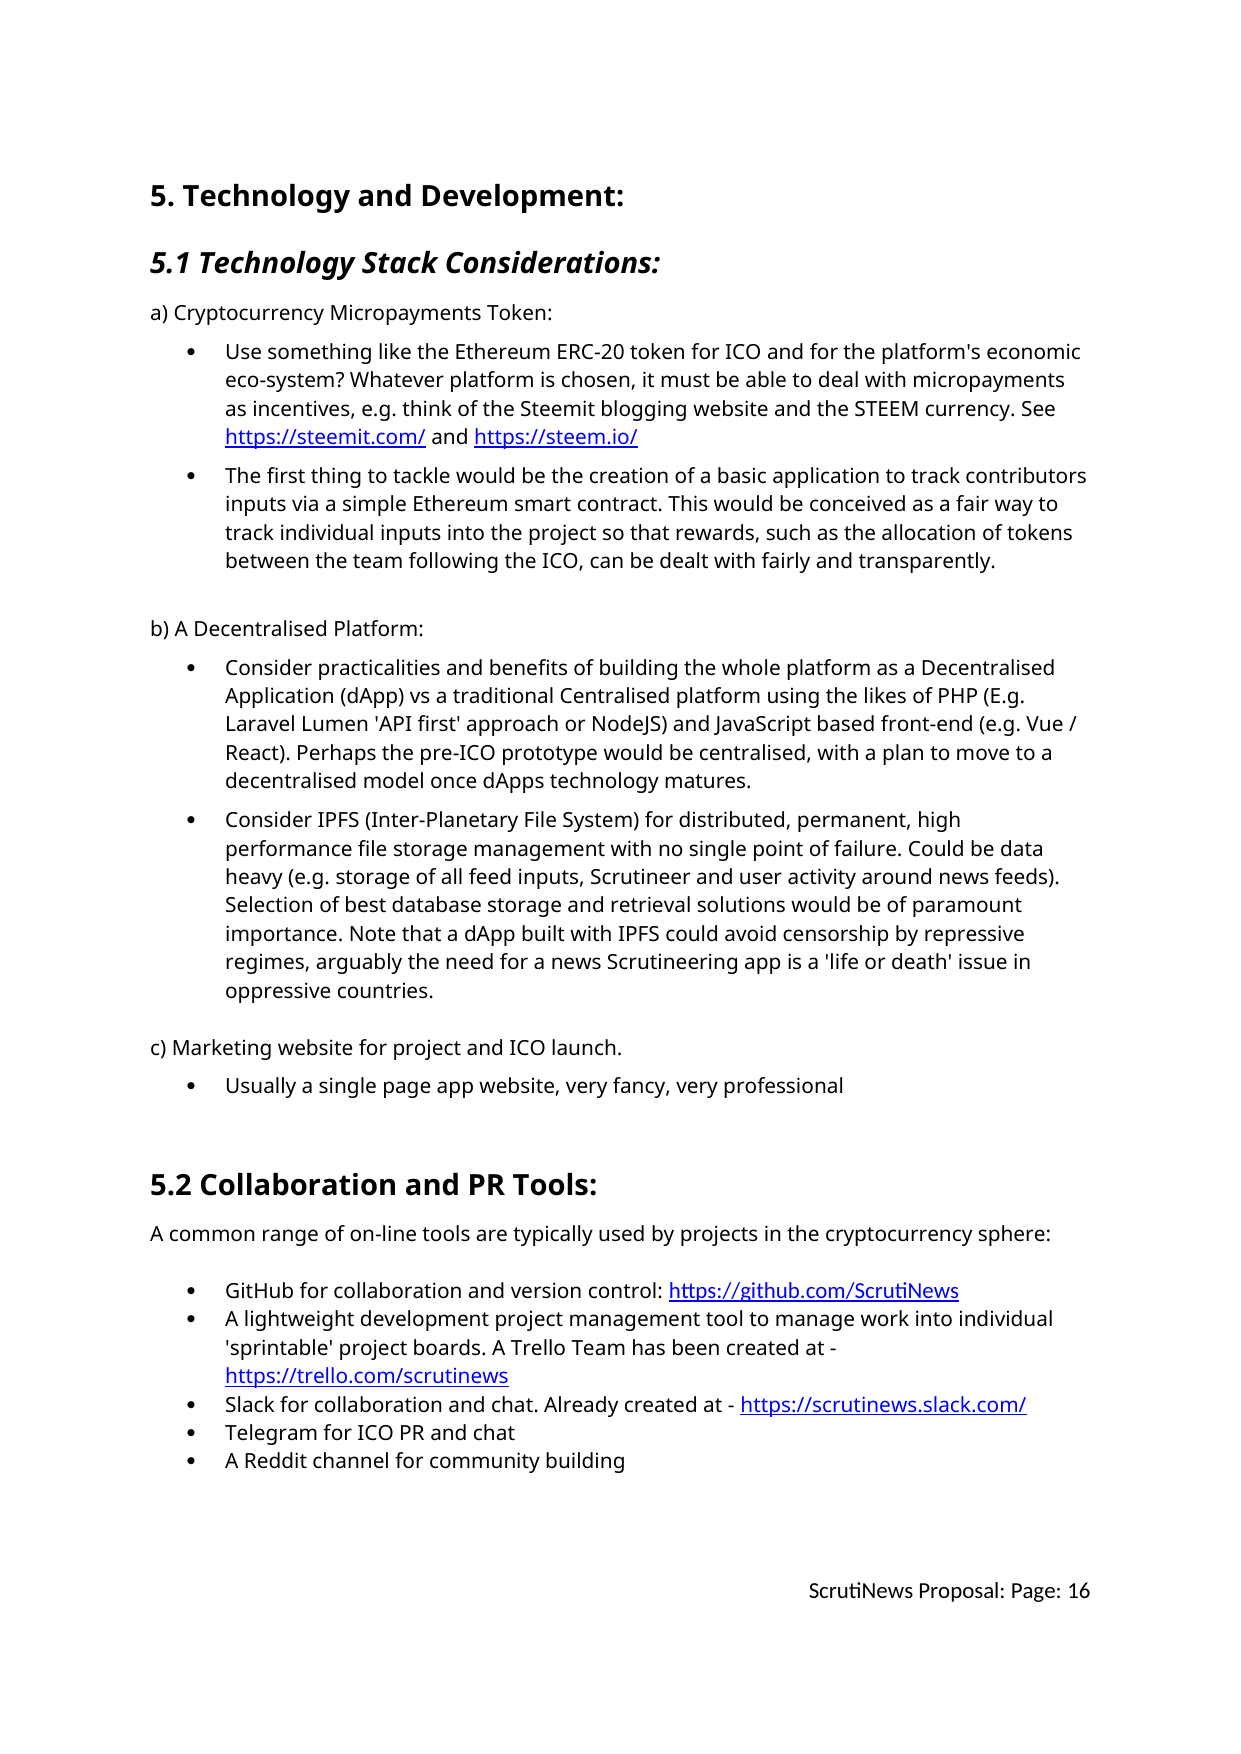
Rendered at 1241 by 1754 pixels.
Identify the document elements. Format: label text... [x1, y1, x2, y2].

list Use something like the Ethereum ERC-20 token for ICO and for the platform's economic eco-system? Whatever platform is chosen, it must be able to deal with micropayments as incentives, e.g. think of the Steemit blogging website and the STEEM currency. See https://steemit.com/ and https://steem.io/ [187, 337, 1090, 451]
text c) Marketing website for project and ICO launch. [150, 1033, 1090, 1061]
text A common range of on-line tools are typically used by projects in the cryptocurrency sphere: [150, 1219, 1090, 1248]
list Telegram for ICO PR and chat [187, 1418, 1090, 1447]
list A lightweight development project management tool to manage work into individual 'sprintable' project boards. A Trello Team has been created at - https://trello.com/scrutinews [187, 1304, 1090, 1390]
list Slack for collaboration and chat. Already created at - https://scrutinews.slack.com/ [187, 1390, 1090, 1418]
list A Reddit channel for community building [187, 1447, 1090, 1475]
subtitle 5.2 Collaboration and PR Tools: [150, 1164, 1090, 1203]
text b) A Decentralised Platform: [150, 614, 1090, 642]
list Consider IPFS (Inter-Planetary File System) for distributed, permanent, high performance file storage management with no single point of failure. Could be data heavy (e.g. storage of all feed inputs, Scrutineer and user activity around news feeds). Selection of best database storage and retrieval solutions would be of paramount importance. Note that a dApp built with IPFS could avoid censorship by repressive regimes, arguably the need for a news Scrutineering app is a 'life or death' issue in oppressive countries. [187, 805, 1090, 1004]
text a) Cryptocurrency Micropayments Token: [150, 298, 1090, 327]
subtitle 5. Technology and Development: [150, 175, 1090, 215]
subtitle 5.1 Technology Stack Considerations: [150, 243, 1090, 282]
list Consider practicalities and benefits of building the whole platform as a Decentralised Application (dApp) vs a traditional Centralised platform using the likes of PHP (E.g. Laravel Lumen 'API first' approach or NodeJS) and JavaScript based front-end (e.g. Vue / React). Perhaps the pre-ICO prototype would be centralised, with a plan to move to a decentralised model once dApps technology matures. [187, 653, 1090, 795]
list GitHub for collaboration and version control: https://github.com/ScrutiNews [187, 1276, 1090, 1304]
list The first thing to tackle would be the creation of a basic application to track contributors inputs via a simple Ethereum smart contract. This would be conceived as a fair way to track individual inputs into the project so that rewards, such as the allocation of tokens between the team following the ICO, can be dealt with fairly and transparently. [187, 461, 1090, 575]
list Usually a single page app website, very fancy, very professional [187, 1072, 1090, 1100]
